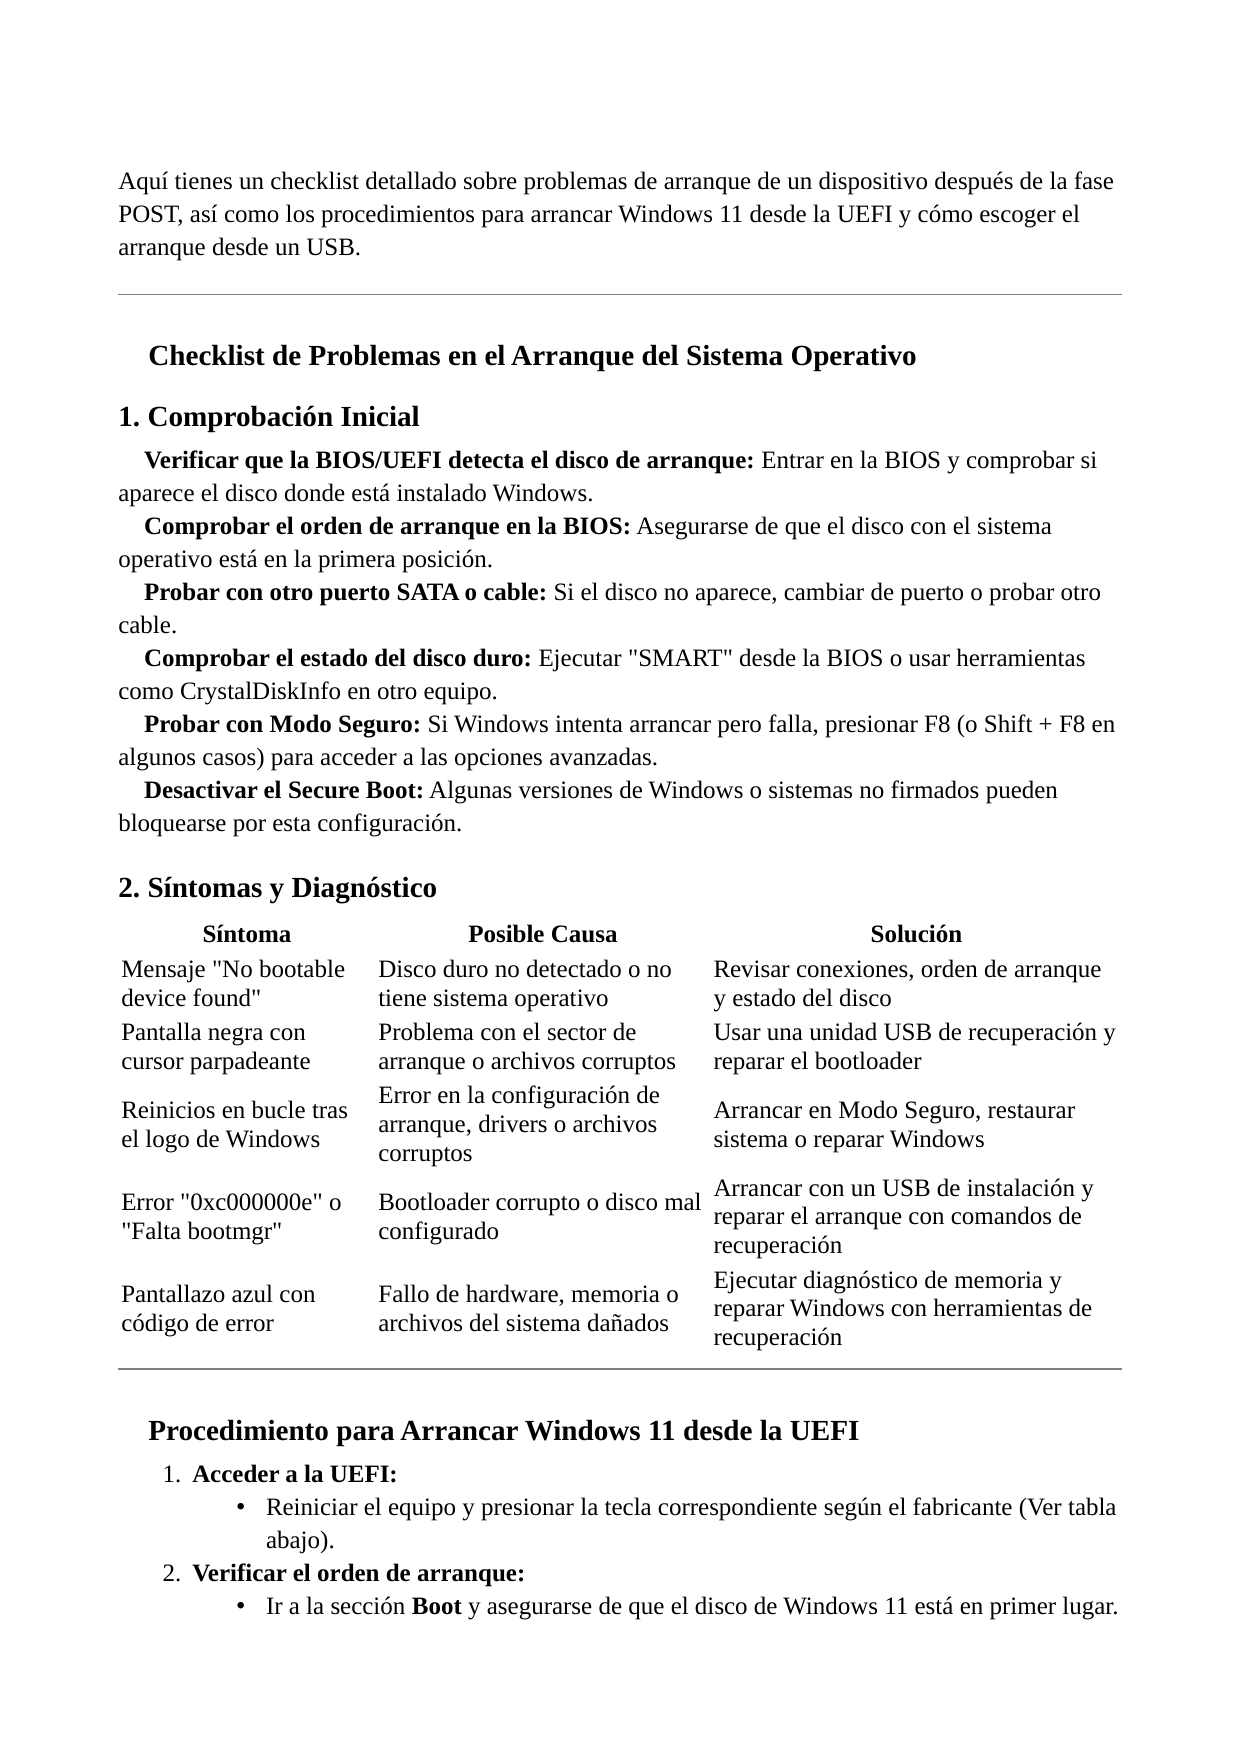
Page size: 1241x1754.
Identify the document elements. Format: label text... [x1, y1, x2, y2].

table_cell Ejecutar diagnóstico de memoria y reparar Windows con herramientas de recuperación [710, 1262, 1122, 1354]
table_cell Problema con el sector de arranque o archivos corruptos [375, 1014, 710, 1078]
list Acceder a la UEFI: [162, 1459, 1122, 1487]
text Aquí tienes un checklist detallado sobre problemas de arranque de un dispositivo después de la fase POST, así como los procedimientos para arrancar Windows 11 desde la UEFI y cómo escoger el arranque desde un USB. [118, 166, 1122, 261]
table_cell Arrancar en Modo Seguro, restaurar sistema o reparar Windows [710, 1078, 1122, 1170]
text 🔲 Verificar que la BIOS/UEFI detecta el disco de arranque: Entrar en la BIOS y comprobar si aparece el disco donde está instalado Windows. 🔲 Comprobar el orden de arranque en la BIOS: Asegurarse de que el disco con el sistema operativo está en la primera posición. 🔲 Probar con otro puerto SATA o cable: Si el disco no aparece, cambiar de puerto o probar otro cable. 🔲 Comprobar el estado del disco duro: Ejecutar "SMART" desde la BIOS o usar herramientas como CrystalDiskInfo en otro equipo. 🔲 Probar con Modo Seguro: Si Windows intenta arrancar pero falla, presionar F8 (o Shift + F8 en algunos casos) para acceder a las opciones avanzadas. 🔲 Desactivar el Secure Boot: Algunas versiones de Windows o sistemas no firmados pueden bloquearse por esta configuración. [118, 445, 1122, 837]
list Ir a la sección Boot y asegurarse de que el disco de Windows 11 está en primer lugar. [236, 1591, 1122, 1619]
table_cell Revisar conexiones, orden de arranque y estado del disco [710, 951, 1122, 1014]
subtitle ✅ Procedimiento para Arrancar Windows 11 desde la UEFI [118, 1413, 1122, 1446]
table_cell Reinicios en bucle tras el logo de Windows [118, 1078, 375, 1170]
list Verificar el orden de arranque: [162, 1558, 1122, 1587]
table_header Posible Causa [375, 916, 710, 951]
table_cell Disco duro no detectado o no tiene sistema operativo [375, 951, 710, 1014]
table_header Síntoma [118, 916, 375, 951]
table_cell Pantallazo azul con código de error [118, 1262, 375, 1354]
table_cell Error en la configuración de arranque, drivers o archivos corruptos [375, 1078, 710, 1170]
table_header Solución [710, 916, 1122, 951]
table_cell Arrancar con un USB de instalación y reparar el arranque con comandos de recuperación [710, 1170, 1122, 1262]
table_cell Mensaje "No bootable device found" [118, 951, 375, 1014]
table_cell Pantalla negra con cursor parpadeante [118, 1014, 375, 1078]
subtitle 1. Comprobación Inicial [118, 399, 1122, 432]
table_cell Usar una unidad USB de recuperación y reparar el bootloader [710, 1014, 1122, 1078]
table_cell Error "0xc000000e" o "Falta bootmgr" [118, 1170, 375, 1262]
list Reiniciar el equipo y presionar la tecla correspondiente según el fabricante (Ver tabla abajo). [236, 1492, 1122, 1553]
table_cell Fallo de hardware, memoria o archivos del sistema dañados [375, 1262, 710, 1354]
table_cell Bootloader corrupto o disco mal configurado [375, 1170, 710, 1262]
subtitle ✅ Checklist de Problemas en el Arranque del Sistema Operativo [118, 338, 1122, 372]
subtitle 2. Síntomas y Diagnóstico [118, 870, 1122, 904]
